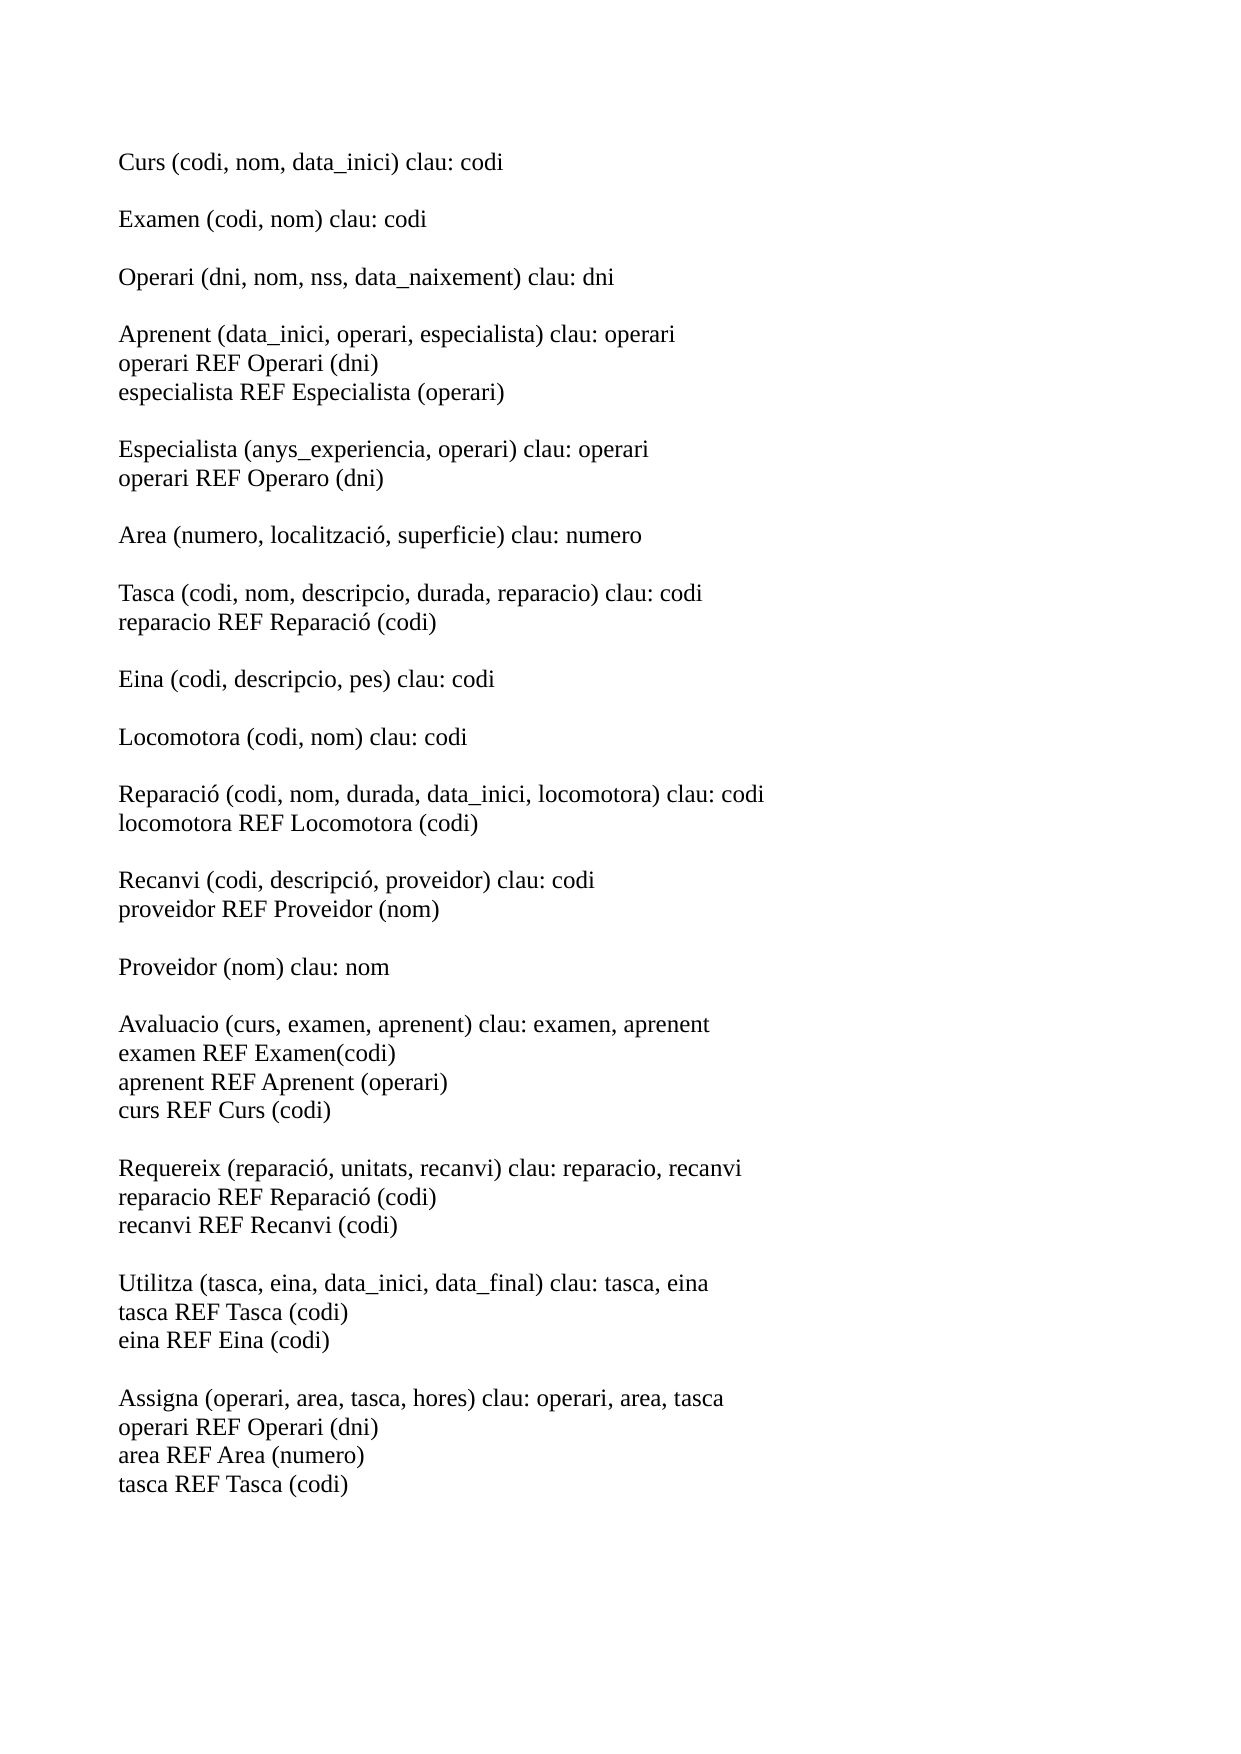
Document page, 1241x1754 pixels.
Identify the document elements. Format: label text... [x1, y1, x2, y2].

text tasca REF Tasca (codi) [118, 1297, 1122, 1326]
text operari REF Operaro (dni) [118, 463, 1122, 492]
text tasca REF Tasca (codi) [118, 1469, 1122, 1498]
text proveidor REF Proveidor (nom) [118, 894, 1122, 923]
text Aprenent (data_inici, operari, especialista) clau: operari [118, 319, 1122, 348]
text locomotora REF Locomotora (codi) [118, 808, 1122, 837]
text curs REF Curs (codi) [118, 1096, 1122, 1124]
text Area (numero, localització, superficie) clau: numero [118, 521, 1122, 549]
text recanvi REF Recanvi (codi) [118, 1211, 1122, 1239]
text Locomotora (codi, nom) clau: codi [118, 722, 1122, 751]
text Tasca (codi, nom, descripcio, durada, reparacio) clau: codi [118, 578, 1122, 607]
text Especialista (anys_experiencia, operari) clau: operari [118, 434, 1122, 463]
text eina REF Eina (codi) [118, 1326, 1122, 1354]
text reparacio REF Reparació (codi) [118, 1182, 1122, 1211]
text especialista REF Especialista (operari) [118, 377, 1122, 406]
text aprenent REF Aprenent (operari) [118, 1067, 1122, 1096]
text Proveidor (nom) clau: nom [118, 952, 1122, 981]
text Reparació (codi, nom, durada, data_inici, locomotora) clau: codi [118, 779, 1122, 808]
text Requereix (reparació, unitats, recanvi) clau: reparacio, recanvi [118, 1153, 1122, 1182]
text reparacio REF Reparació (codi) [118, 607, 1122, 636]
text Utilitza (tasca, eina, data_inici, data_final) clau: tasca, eina [118, 1268, 1122, 1297]
text operari REF Operari (dni) [118, 1412, 1122, 1441]
text Eina (codi, descripcio, pes) clau: codi [118, 664, 1122, 693]
text Operari (dni, nom, nss, data_naixement) clau: dni [118, 262, 1122, 291]
text examen REF Examen(codi) [118, 1038, 1122, 1067]
text operari REF Operari (dni) [118, 348, 1122, 377]
text area REF Area (numero) [118, 1441, 1122, 1469]
text Recanvi (codi, descripció, proveidor) clau: codi [118, 866, 1122, 894]
text Avaluacio (curs, examen, aprenent) clau: examen, aprenent [118, 1009, 1122, 1038]
text Curs (codi, nom, data_inici) clau: codi [118, 147, 1122, 176]
text Examen (codi, nom) clau: codi [118, 204, 1122, 233]
text Assigna (operari, area, tasca, hores) clau: operari, area, tasca [118, 1383, 1122, 1412]
